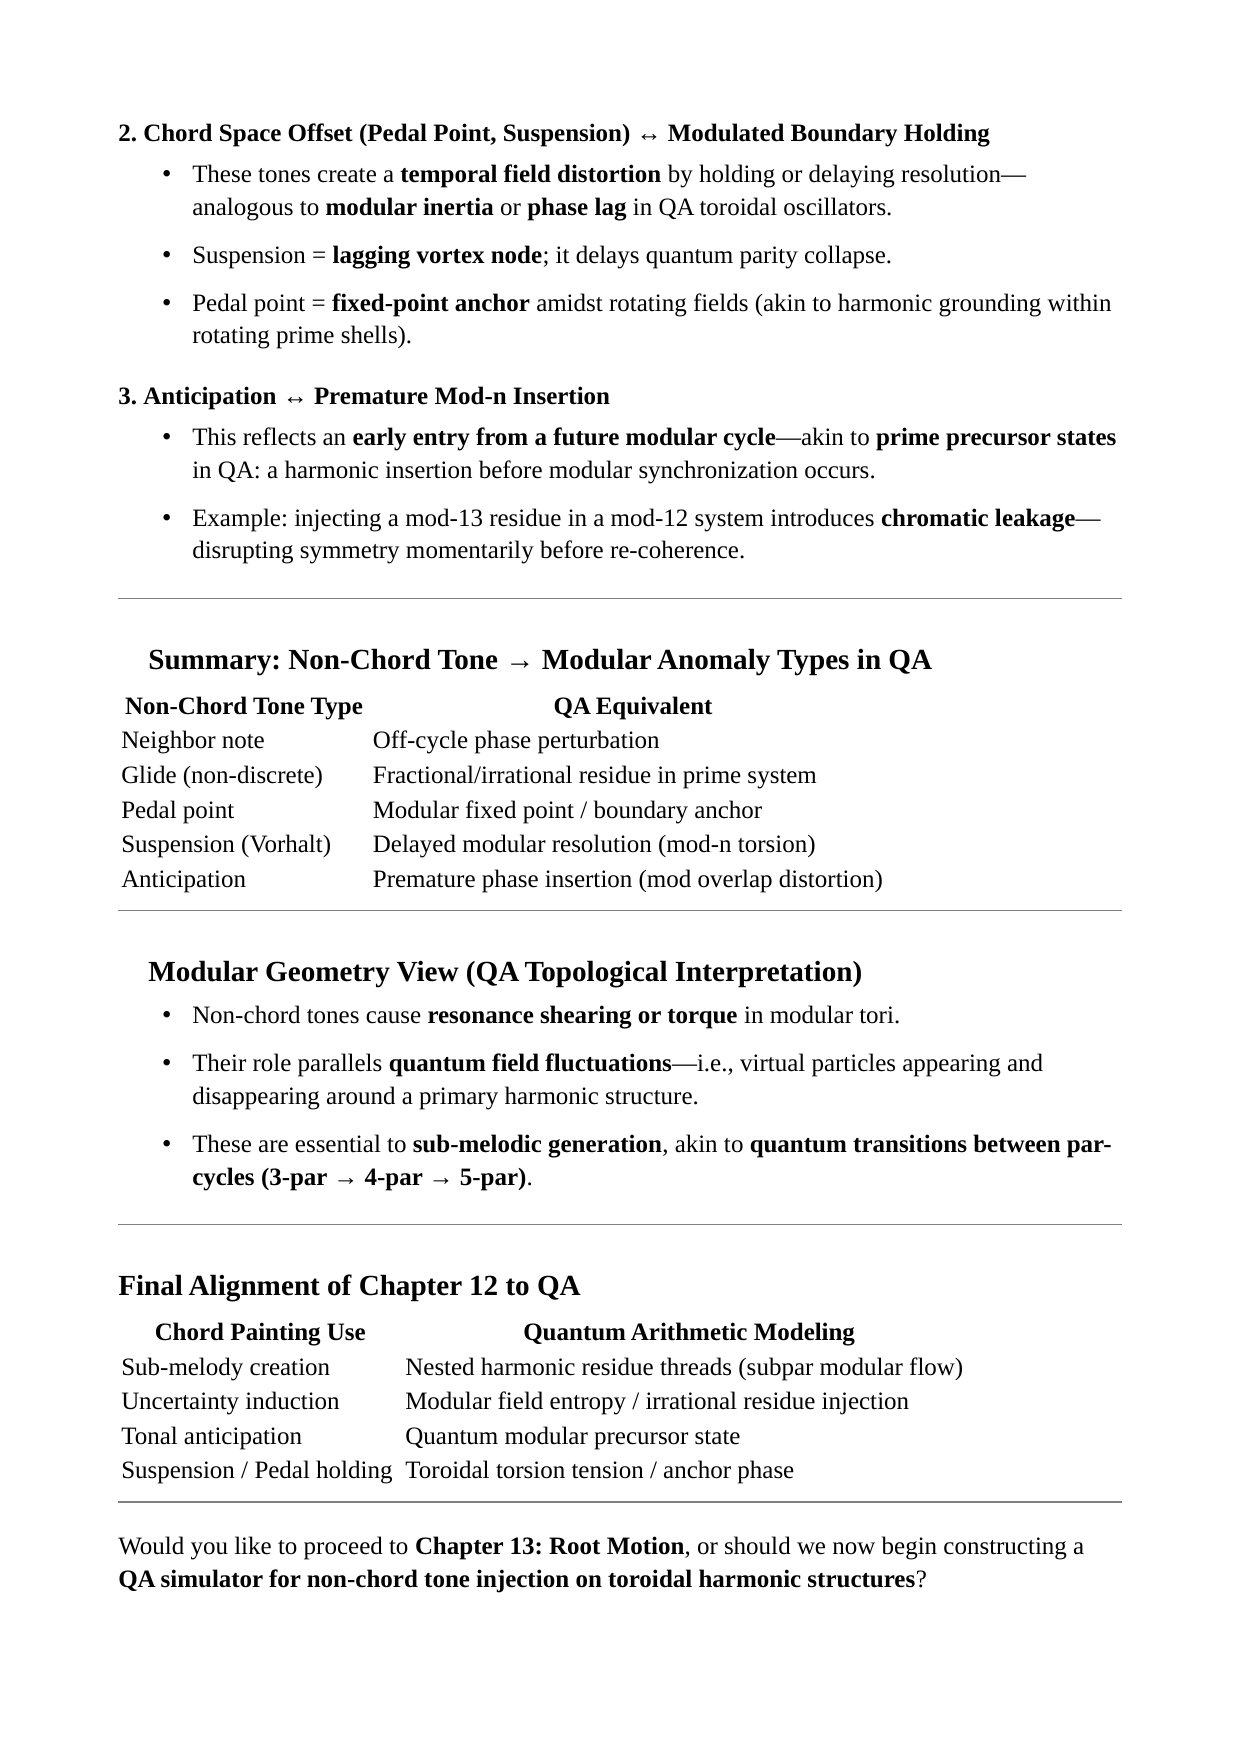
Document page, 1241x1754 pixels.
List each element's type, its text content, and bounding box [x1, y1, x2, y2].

table_cell Off-cycle phase perturbation [370, 723, 896, 757]
list Non-chord tones cause resonance shearing or torque in modular tori. [162, 1001, 1122, 1029]
table_cell Modular field entropy / irrational residue injection [402, 1384, 976, 1418]
table_cell Suspension / Pedal holding [118, 1453, 402, 1487]
table_cell Pedal point [118, 792, 370, 826]
table_header Chord Painting Use [118, 1314, 402, 1349]
table_cell Uncertainty induction [118, 1384, 402, 1418]
table_header QA Equivalent [370, 688, 896, 723]
list These are essential to sub-melodic generation, akin to quantum transitions between par-cycles (3-par → 4-par → 5-par). [162, 1129, 1122, 1191]
table_cell Suspension (Vorhalt) [118, 826, 370, 861]
table_cell Glide (non-discrete) [118, 757, 370, 792]
table_header Quantum Arithmetic Modeling [402, 1314, 976, 1349]
subtitle 3. Anticipation ↔ Premature Mod-n Insertion [118, 381, 1122, 409]
table_cell Neighbor note [118, 723, 370, 757]
table_cell Nested harmonic residue threads (subpar modular flow) [402, 1349, 976, 1383]
subtitle 2. Chord Space Offset (Pedal Point, Suspension) ↔ Modulated Boundary Holding [118, 118, 1122, 147]
text Would you like to proceed to Chapter 13: Root Motion, or should we now begin constructing a QA simulator for non-chord tone injection on toroidal harmonic structures? [118, 1531, 1122, 1593]
list Example: injecting a mod-13 residue in a mod-12 system introduces chromatic leakage—disrupting symmetry momentarily before re-coherence. [162, 503, 1122, 564]
table_cell Toroidal torsion tension / anchor phase [402, 1453, 976, 1487]
table_cell Quantum modular precursor state [402, 1418, 976, 1453]
subtitle 🌀 Modular Geometry View (QA Topological Interpretation) [118, 954, 1122, 988]
subtitle Final Alignment of Chapter 12 to QA [118, 1268, 1122, 1302]
table_cell Tonal anticipation [118, 1418, 402, 1453]
list These tones create a temporal field distortion by holding or delaying resolution—analogous to modular inertia or phase lag in QA toroidal oscillators. [162, 159, 1122, 221]
table_header Non-Chord Tone Type [118, 688, 370, 723]
table_cell Fractional/irrational residue in prime system [370, 757, 896, 792]
list Pedal point = fixed-point anchor amidst rotating fields (akin to harmonic grounding within rotating prime shells). [162, 288, 1122, 349]
table_cell Anticipation [118, 861, 370, 896]
table_cell Delayed modular resolution (mod-n torsion) [370, 826, 896, 861]
table_cell Premature phase insertion (mod overlap distortion) [370, 861, 896, 896]
subtitle 🧠 Summary: Non-Chord Tone → Modular Anomaly Types in QA [118, 642, 1122, 676]
table_cell Sub-melody creation [118, 1349, 402, 1383]
list Suspension = lagging vortex node; it delays quantum parity collapse. [162, 240, 1122, 269]
list This reflects an early entry from a future modular cycle—akin to prime precursor states in QA: a harmonic insertion before modular synchronization occurs. [162, 422, 1122, 484]
list Their role parallels quantum field fluctuations—i.e., virtual particles appearing and disappearing around a primary harmonic structure. [162, 1048, 1122, 1110]
table_cell Modular fixed point / boundary anchor [370, 792, 896, 826]
